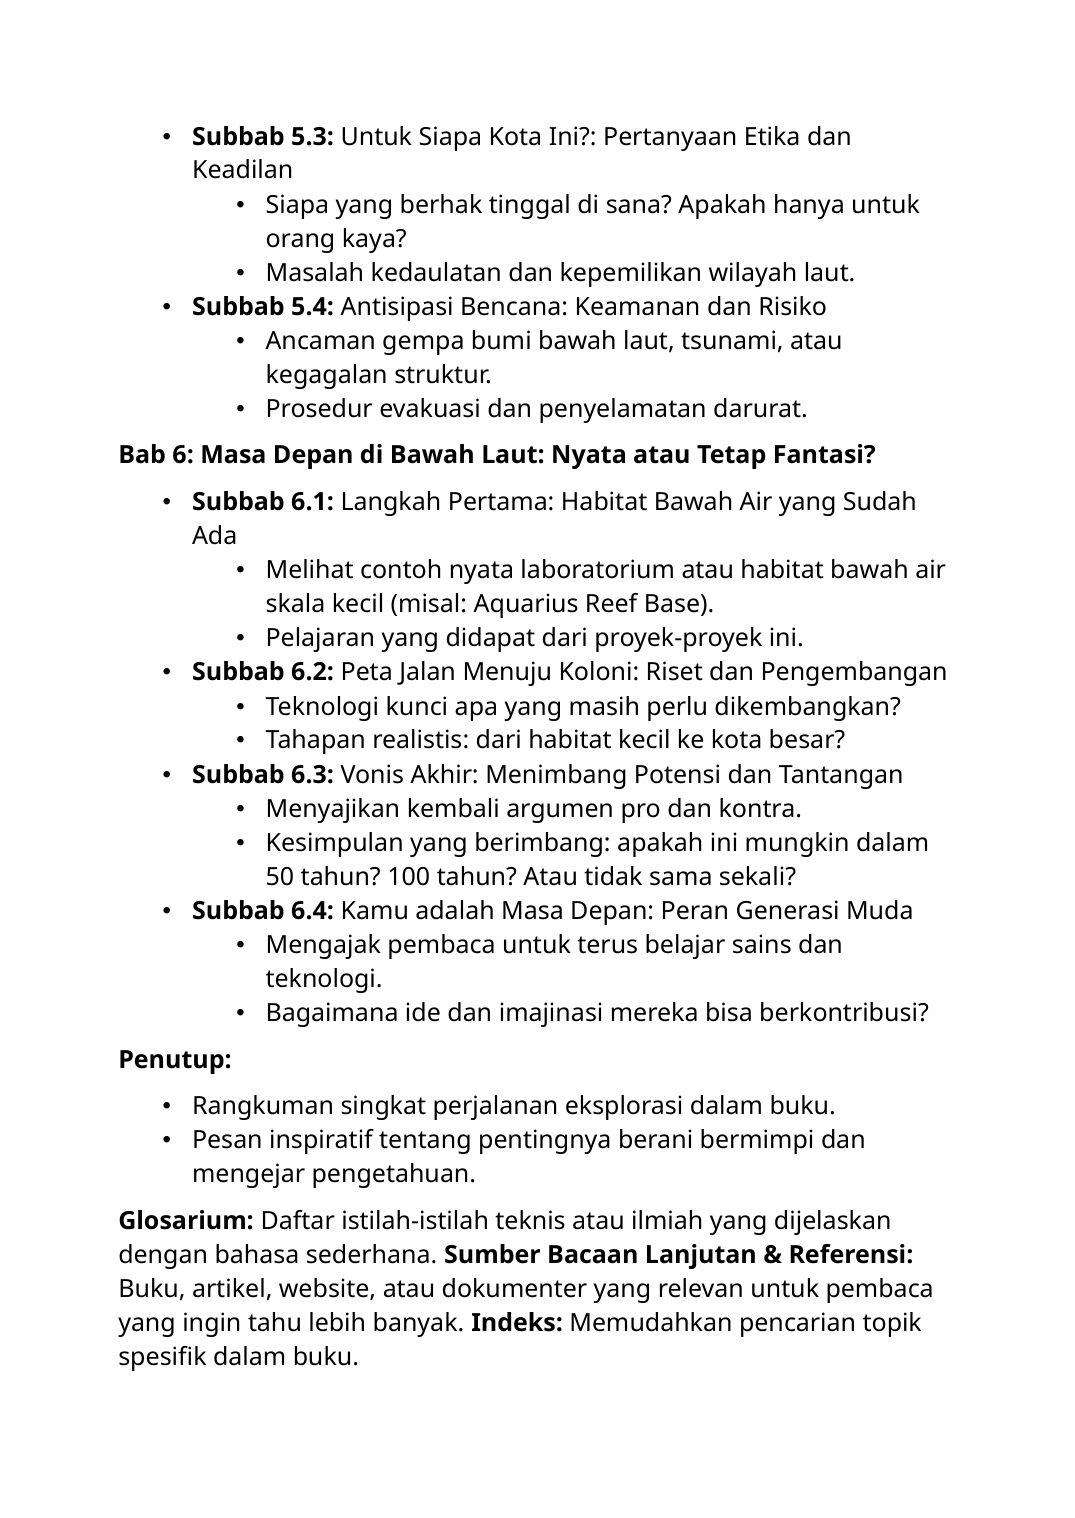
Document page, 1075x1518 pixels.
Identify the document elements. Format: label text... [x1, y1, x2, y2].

list Pelajaran yang didapat dari proyek-proyek ini. [236, 620, 957, 654]
list Subbab 5.4: Antisipasi Bencana: Keamanan dan Risiko [162, 288, 957, 322]
list Subbab 5.3: Untuk Siapa Kota Ini?: Pertanyaan Etika dan Keadilan [162, 118, 957, 186]
list Rangkuman singkat perjalanan eksplorasi dalam buku. [162, 1088, 957, 1122]
list Menyajikan kembali argumen pro dan kontra. [236, 790, 957, 824]
list Bagaimana ide dan imajinasi mereka bisa berkontribusi? [236, 995, 957, 1029]
list Subbab 6.4: Kamu adalah Masa Depan: Peran Generasi Muda [162, 892, 957, 927]
list Kesimpulan yang berimbang: apakah ini mungkin dalam 50 tahun? 100 tahun? Atau tidak sama sekali? [236, 824, 957, 892]
list Subbab 6.1: Langkah Pertama: Habitat Bawah Air yang Sudah Ada [162, 484, 957, 552]
list Masalah kedaulatan dan kepemilikan wilayah laut. [236, 254, 957, 288]
list Siapa yang berhak tinggal di sana? Apakah hanya untuk orang kaya? [236, 186, 957, 254]
list Melihat contoh nyata laboratorium atau habitat bawah air skala kecil (misal: Aquarius Reef Base). [236, 552, 957, 620]
list Subbab 6.2: Peta Jalan Menuju Koloni: Riset dan Pengembangan [162, 654, 957, 688]
text Glosarium: Daftar istilah-istilah teknis atau ilmiah yang dijelaskan dengan bahasa sederhana. Sumber Bacaan Lanjutan & Referensi: Buku, artikel, website, atau dokumenter yang relevan untuk pembaca yang ingin tahu lebih banyak. Indeks: Memudahkan pencarian topik spesifik dalam buku. [118, 1202, 957, 1373]
text Bab 6: Masa Depan di Bawah Laut: Nyata atau Tetap Fantasi? [118, 437, 957, 471]
list Tahapan realistis: dari habitat kecil ke kota besar? [236, 722, 957, 756]
list Ancaman gempa bumi bawah laut, tsunami, atau kegagalan struktur. [236, 322, 957, 391]
text Penutup: [118, 1041, 957, 1075]
list Subbab 6.3: Vonis Akhir: Menimbang Potensi dan Tantangan [162, 756, 957, 790]
list Prosedur evakuasi dan penyelamatan darurat. [236, 391, 957, 425]
list Mengajak pembaca untuk terus belajar sains dan teknologi. [236, 927, 957, 995]
list Teknologi kunci apa yang masih perlu dikembangkan? [236, 688, 957, 722]
list Pesan inspiratif tentang pentingnya berani bermimpi dan mengejar pengetahuan. [162, 1122, 957, 1190]
